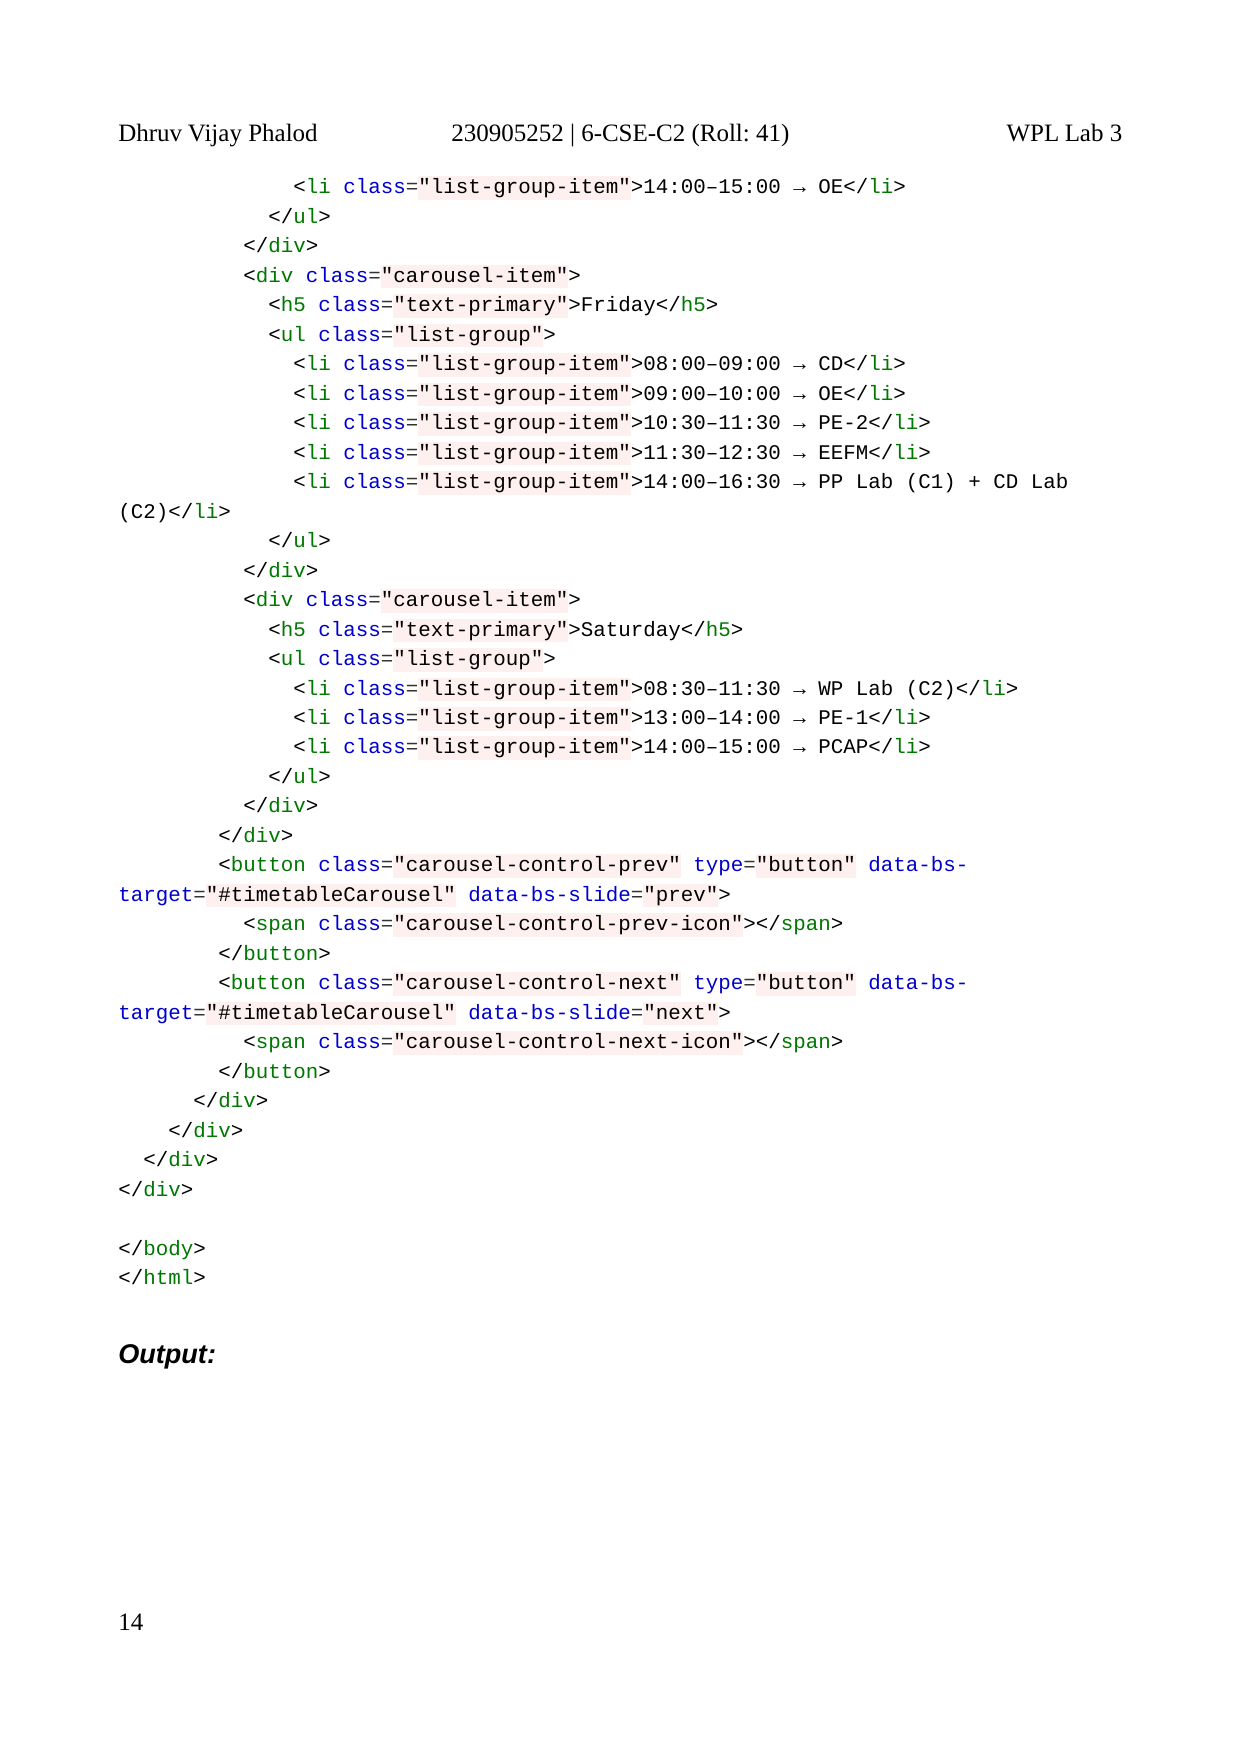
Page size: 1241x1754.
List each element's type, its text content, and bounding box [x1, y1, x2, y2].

text <span class="carousel-control-prev-icon"></span> [118, 913, 1122, 937]
text <h5 class="text-primary">Friday</h5> [118, 294, 1122, 318]
text </button> [118, 943, 1122, 966]
text </body> [118, 1238, 1122, 1261]
text </div> [118, 559, 1122, 583]
text <li class="list-group-item">14:00–15:00 → OE</li> [118, 176, 1122, 200]
text <li class="list-group-item">08:30–11:30 → WP Lab (C2)</li> [118, 677, 1122, 701]
text <li class="list-group-item">14:00–16:30 → PP Lab (C1) + CD Lab (C2)</li> [118, 471, 1122, 524]
text <h5 class="text-primary">Saturday</h5> [118, 618, 1122, 642]
subtitle Output: [118, 1338, 1122, 1370]
text </div> [118, 235, 1122, 259]
text </ul> [118, 766, 1122, 789]
text <li class="list-group-item">10:30–11:30 → PE-2</li> [118, 412, 1122, 436]
text </button> [118, 1061, 1122, 1084]
text <div class="carousel-item"> [118, 265, 1122, 288]
text <button class="carousel-control-next" type="button" data-bs-target="#timetableCarousel" data-bs-slide="next"> [118, 972, 1122, 1025]
text </div> [118, 795, 1122, 819]
text </html> [118, 1267, 1122, 1291]
text </div> [118, 1179, 1122, 1202]
text <li class="list-group-item">14:00–15:00 → PCAP</li> [118, 736, 1122, 760]
text </ul> [118, 530, 1122, 554]
text <div class="carousel-item"> [118, 589, 1122, 613]
text </div> [118, 1090, 1122, 1114]
text </ul> [118, 206, 1122, 229]
text <li class="list-group-item">08:00–09:00 → CD</li> [118, 353, 1122, 377]
text <ul class="list-group"> [118, 648, 1122, 672]
text <li class="list-group-item">11:30–12:30 → EEFM</li> [118, 442, 1122, 465]
text </div> [118, 825, 1122, 848]
text <span class="carousel-control-next-icon"></span> [118, 1031, 1122, 1055]
text </div> [118, 1120, 1122, 1143]
text </div> [118, 1149, 1122, 1173]
text <ul class="list-group"> [118, 324, 1122, 347]
text <button class="carousel-control-prev" type="button" data-bs-target="#timetableCarousel" data-bs-slide="prev"> [118, 854, 1122, 907]
text <li class="list-group-item">13:00–14:00 → PE-1</li> [118, 707, 1122, 731]
text <li class="list-group-item">09:00–10:00 → OE</li> [118, 383, 1122, 406]
